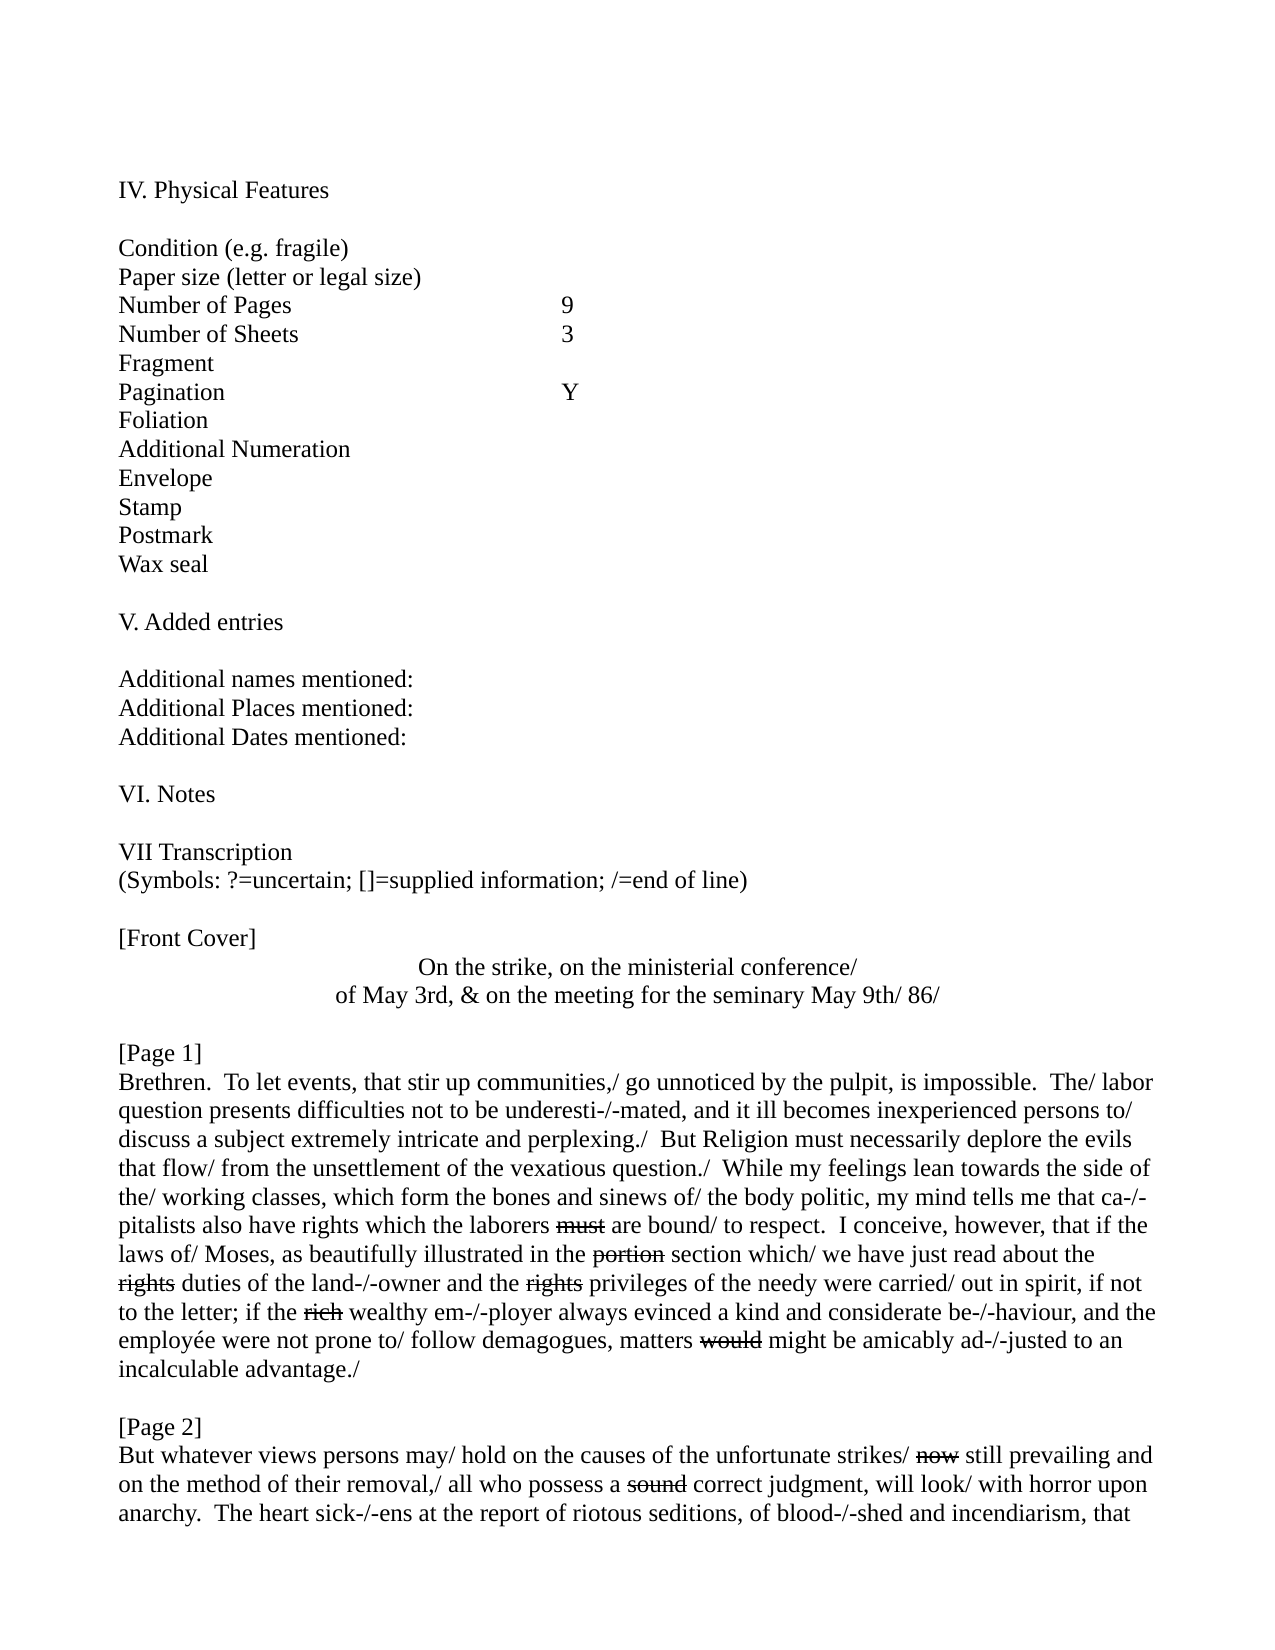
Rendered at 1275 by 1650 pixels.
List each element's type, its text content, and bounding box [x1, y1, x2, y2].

text Additional Numeration [118, 434, 1157, 463]
text Additional Places mentioned: [118, 693, 1157, 722]
text [Page 1] [118, 1038, 1157, 1067]
text Postma rk [118, 521, 1157, 549]
text Condition (e.g. fragile) [118, 233, 1157, 262]
text Number of Sheets 3 [118, 319, 1157, 348]
text Fragment [118, 348, 1157, 377]
text Brethren. To let events, that stir up communities,/ go unnoticed by the pulpit, is impossible. The/ labor question presents difficulties not to be underesti-/-mated, and it ill becomes inexperienced persons to/ discuss a subject extremely intricate and perplexing./ But Religion must necessarily deplore the evils that flow/ from the unsettlement of the vexatious question./ While my feelings lean towards the side of the/ working classes, which form the bones and sinews of/ the body politic, my mind tells me that ca-/-pitalists also have rights which the laborers must are bound/ to respect. I conceive, however, that if the laws of/ Moses, as beautifully illustrated in the portion section which/ we have just read about the rights duties of the land-/-owner and the rights privileges of the needy were carried/ out in spirit, if not to the letter; if the rich wealthy em-/-ployer always evinced a kind and considerate be-/-haviour, and the employée were not prone to/ follow demagogues, matters would might be amicably ad-/-justed to an incalculable advantage./ [118, 1067, 1157, 1383]
text VII Transcription [118, 837, 1157, 866]
text of May 3rd, & on the meeting for the seminary May 9th/ 86/ [118, 981, 1157, 1009]
text Foliation [118, 406, 1157, 434]
text On the strike, on the ministerial conference/ [118, 952, 1157, 981]
text Additional names mentioned: [118, 664, 1157, 693]
text Pagination Y [118, 377, 1157, 406]
text V. Added entries [118, 607, 1157, 636]
text VI. Notes [118, 779, 1157, 808]
text IV. Physical Features [118, 176, 1157, 204]
text Wax seal [118, 549, 1157, 578]
text Number of Pages 9 [118, 291, 1157, 319]
text Stamp [118, 492, 1157, 521]
text Additional Dates mentioned: [118, 722, 1157, 751]
text [Front Cover] [118, 923, 1157, 952]
text Envelope [118, 463, 1157, 492]
text (Symbols: ?=uncertain; []=supplied information; /=end of line) [118, 866, 1157, 894]
text [Page 2] [118, 1412, 1157, 1441]
text But whatever views persons may/ hold on the causes of the unfortunate strikes/ now still prevailing and on the method of their removal,/ all who possess a sound correct judgment, will look/ with horror upon anarchy. The heart sick-/-ens at the report of riotous seditions, of blood-/-shed and incendiarism, that [118, 1441, 1157, 1527]
text Paper size (letter or legal size) [118, 262, 1157, 291]
